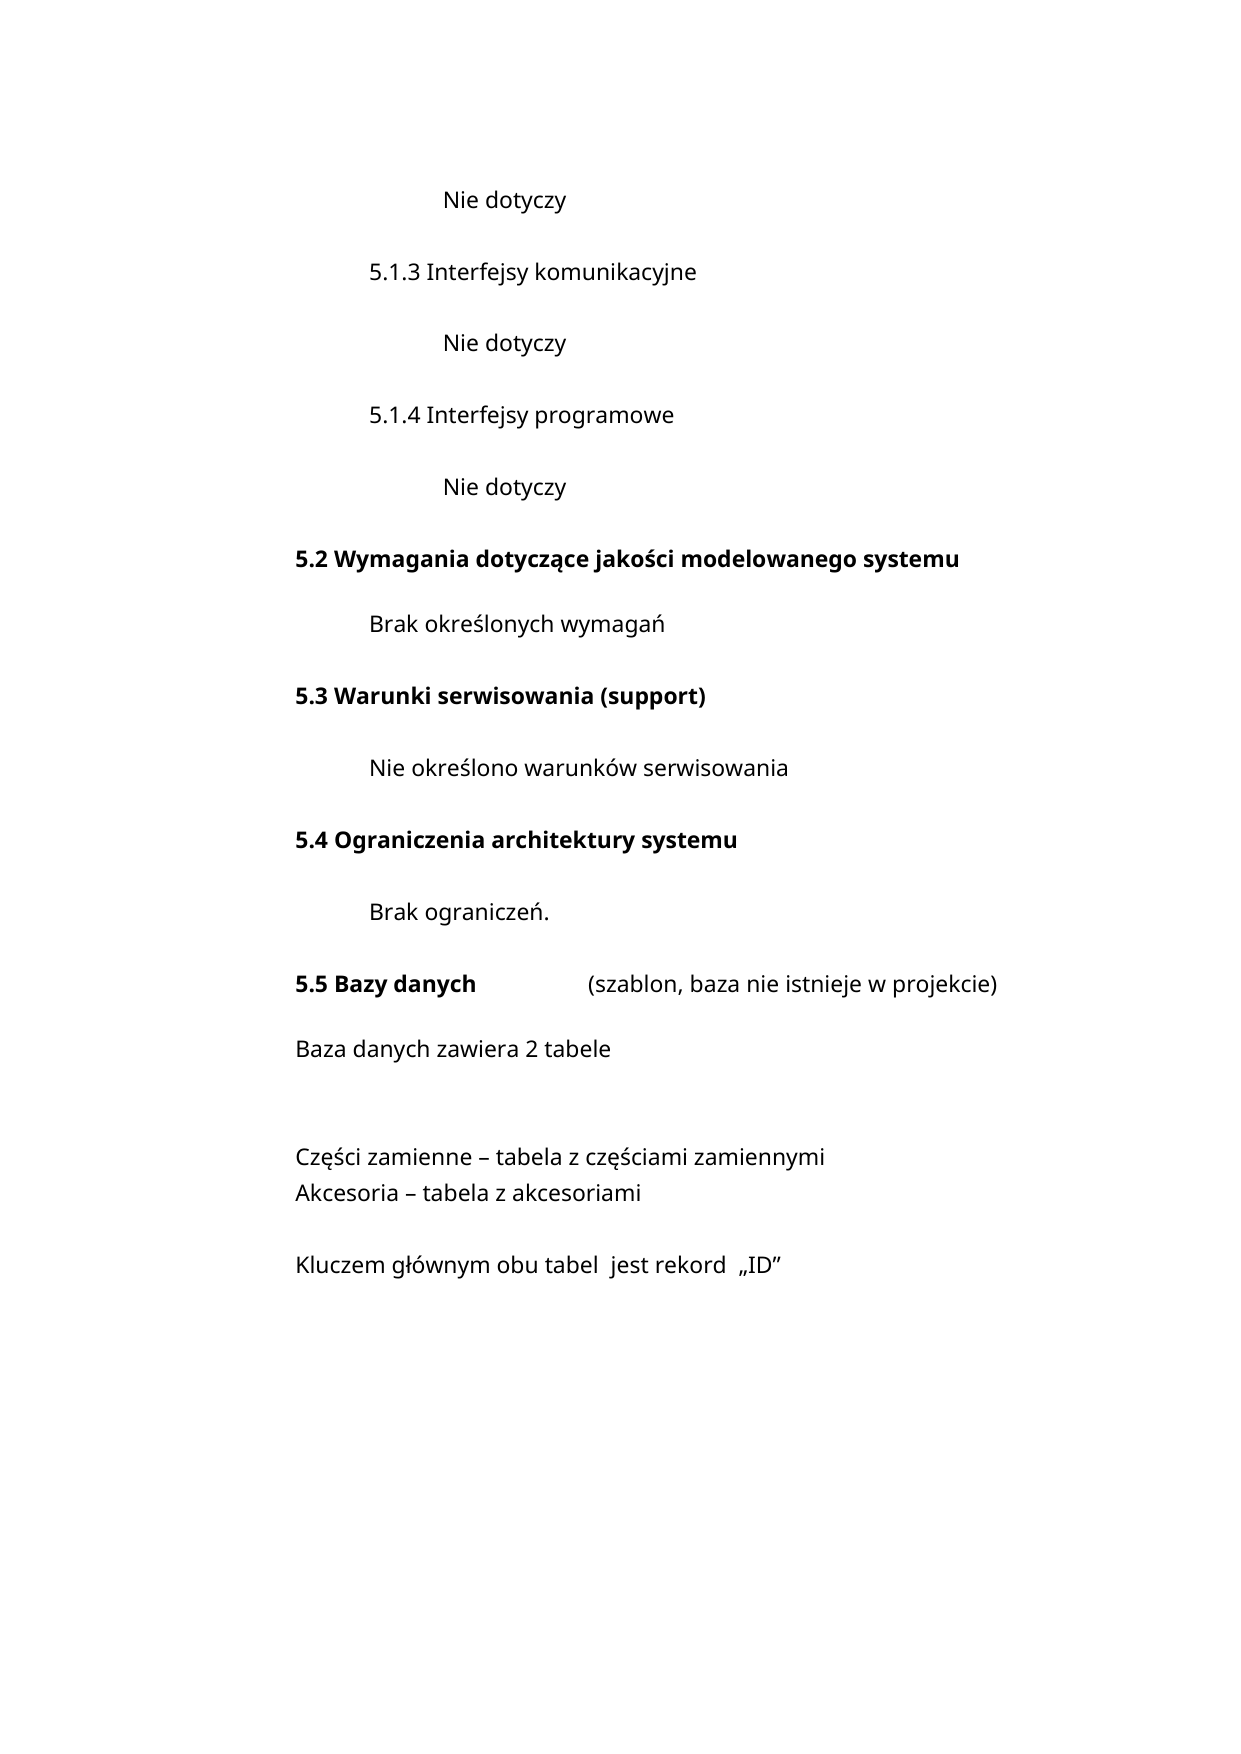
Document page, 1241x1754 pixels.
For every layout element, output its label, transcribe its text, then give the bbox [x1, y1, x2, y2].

list Kluczem głównym obu tabel jest rekord „ID” [295, 1248, 1093, 1280]
list 5.5 Bazy danych (szablon, baza nie istnieje w projekcie) [295, 968, 1093, 1029]
text 5.1.3 Interfejsy komunikacyjne [369, 219, 1093, 287]
text Nie dotyczy [369, 183, 1093, 215]
text Nie dotyczy [148, 471, 1093, 502]
list 5.2 Wymagania dotyczące jakości modelowanego systemu [295, 507, 1093, 604]
text 5.1.4 Interfejsy programowe [369, 363, 1093, 430]
list Baza danych zawiera 2 tabele Części zamienne – tabela z częściami zamiennymi [295, 1033, 1093, 1172]
text Nie dotyczy [369, 327, 1093, 358]
list Nie określono warunków serwisowania [295, 752, 1093, 783]
list Brak określonych wymagań [295, 608, 1093, 639]
list Brak ograniczeń. [369, 860, 1093, 927]
list Akcesoria – tabela z akcesoriami [295, 1177, 1093, 1208]
list 5.4 Ograniczenia architektury systemu [295, 788, 1093, 855]
list 5.3 Warunki serwisowania (support) [295, 644, 1093, 711]
